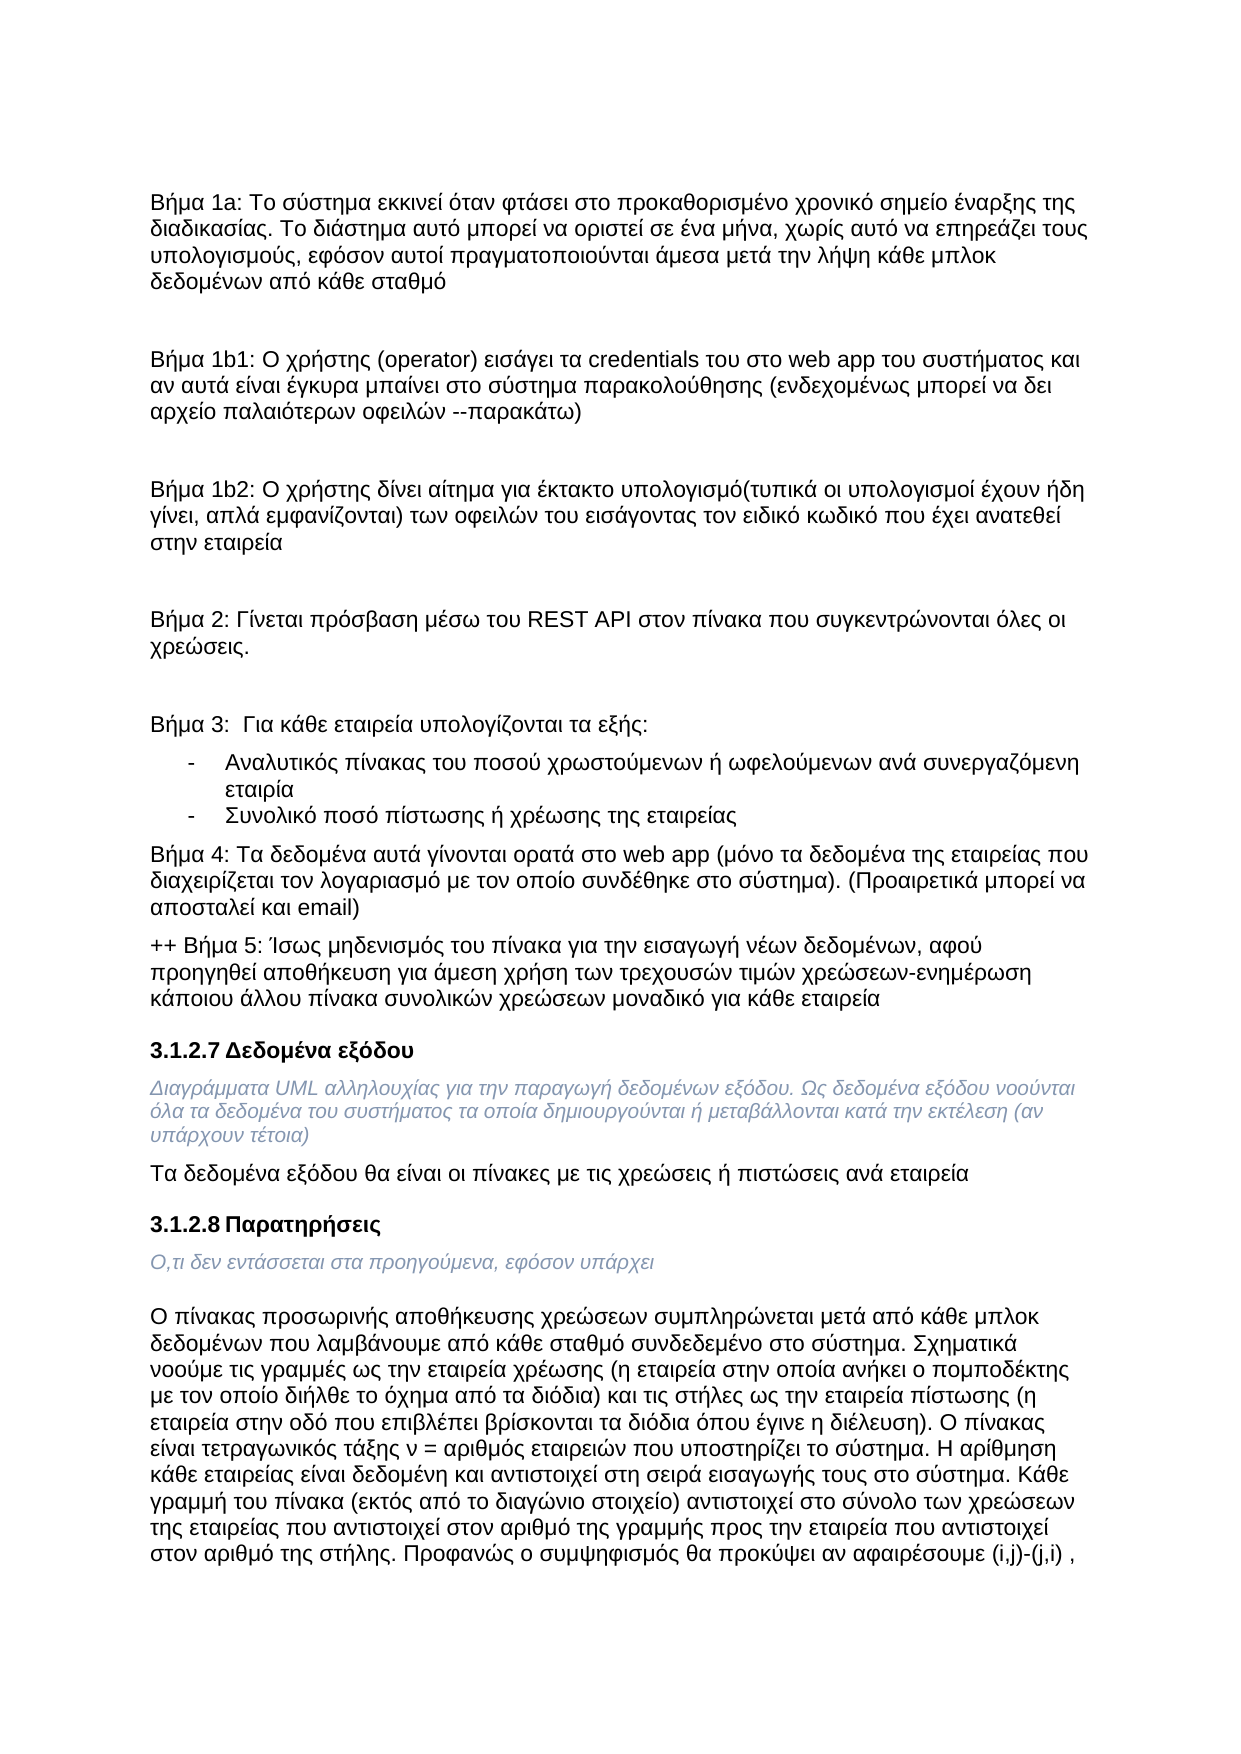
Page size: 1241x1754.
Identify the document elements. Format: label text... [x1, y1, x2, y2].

text ++ Βήμα 5: Ίσως μηδενισμός του πίνακα για την εισαγωγή νέων δεδομένων, αφού προηγηθεί αποθήκευση για άμεση χρήση των τρεχουσών τιμών χρεώσεων-ενημέρωση κάποιου άλλου πίνακα συνολικών χρεώσεων μοναδικό για κάθε εταιρεία [150, 932, 1090, 1012]
list Συνολικό ποσό πίστωσης ή χρέωσης της εταιρείας [187, 802, 1090, 828]
text Βήμα 2: Γίνεται πρόσβαση μέσω του REST API στον πίνακα που συγκεντρώνονται όλες οι χρεώσεις. [150, 606, 1090, 659]
text Διαγράμματα UML αλληλουχίας για την παραγωγή δεδομένων εξόδου. Ως δεδομένα εξόδου νοούνται όλα τα δεδομένα του συστήματος τα οποία δημιουργούνται ή μεταβάλλονται κατά την εκτέλεση (αν υπάρχουν τέτοια) [150, 1075, 1090, 1147]
subtitle 3.1.2.8 Παρατηρήσεις [150, 1211, 1090, 1237]
text Βήμα 3: Για κάθε εταιρεία υπολογίζονται τα εξής: [150, 711, 1090, 737]
subtitle 3.1.2.7 Δεδομένα εξόδου [150, 1037, 1090, 1063]
text Ο,τι δεν εντάσσεται στα προηγούμενα, εφόσον υπάρχει [150, 1250, 1090, 1274]
text Βήμα 1a: Το σύστημα εκκινεί όταν φτάσει στο προκαθορισμένο χρονικό σημείο έναρξης της διαδικασίας. Το διάστημα αυτό μπορεί να οριστεί σε ένα μήνα, χωρίς αυτό να επηρεάζει τους υπολογισμούς, εφόσον αυτοί πραγματοποιούνται άμεσα μετά την λήψη κάθε μπλοκ δεδομένων από κάθε σταθμό [150, 189, 1090, 294]
list Αναλυτικός πίνακας του ποσού χρωστούμενων ή ωφελούμενων ανά συνεργαζόμενη εταιρία [187, 749, 1090, 802]
text Βήμα 4: Τα δεδομένα αυτά γίνονται ορατά στο web app (μόνο τα δεδομένα της εταιρείας που διαχειρίζεται τον λογαριασμό με τον οποίο συνδέθηκε στο σύστημα). (Προαιρετικά μπορεί να αποσταλεί και email) [150, 841, 1090, 920]
text Τα δεδομένα εξόδου θα είναι οι πίνακες με τις χρεώσεις ή πιστώσεις ανά εταιρεία [150, 1160, 1090, 1186]
text Βήμα 1b1: Ο χρήστης (operator) εισάγει τα credentials του στο web app του συστήματος και αν αυτά είναι έγκυρα μπαίνει στο σύστημα παρακολούθησης (ενδεχομένως μπορεί να δει αρχείο παλαιότερων οφειλών --παρακάτω) [150, 346, 1090, 425]
text Βήμα 1b2: Ο χρήστης δίνει αίτημα για έκτακτο υπολογισμό(τυπικά οι υπολογισμοί έχουν ήδη γίνει, απλά εμφανίζονται) των οφειλών του εισάγοντας τον ειδικό κωδικό που έχει ανατεθεί στην εταιρεία [150, 476, 1090, 555]
subtitle Ο πίνακας προσωρινής αποθήκευσης χρεώσεων συμπληρώνεται μετά από κάθε μπλοκ δεδομένων που λαμβάνουμε από κάθε σταθμό συνδεδεμένο στο σύστημα. Σχηματικά νοούμε τις γραμμές ως την εταιρεία χρέωσης (η εταιρεία στην οποία ανήκει ο πομποδέκτης με τον οποίο διήλθε το όχημα από τα διόδια) και τις στήλες ως την εταιρεία πίστωσης (η εταιρεία στην οδό που επιβλέπει βρίσκονται τα διόδια όπου έγινε η διέλευση). Ο πίνακας είναι τετραγωνικός τάξης ν = αριθμός εταιρειών που υποστηρίζει το σύστημα. Η αρίθμηση κάθε εταιρείας είναι δεδομένη και αντιστοιχεί στη σειρά εισαγωγής τους στο σύστημα. Κάθε γραμμή του πίνακα (εκτός από το διαγώνιο στοιχείο) αντιστοιχεί στο σύνολο των χρεώσεων της εταιρείας που αντιστοιχεί στον αριθμό της γραμμής προς την εταιρεία που αντιστοιχεί στον αριθμό της στήλης. Προφανώς ο συμψηφισμός θα προκύψει αν αφαιρέσουμε (i,j)-(j,i) , [150, 1303, 1090, 1567]
